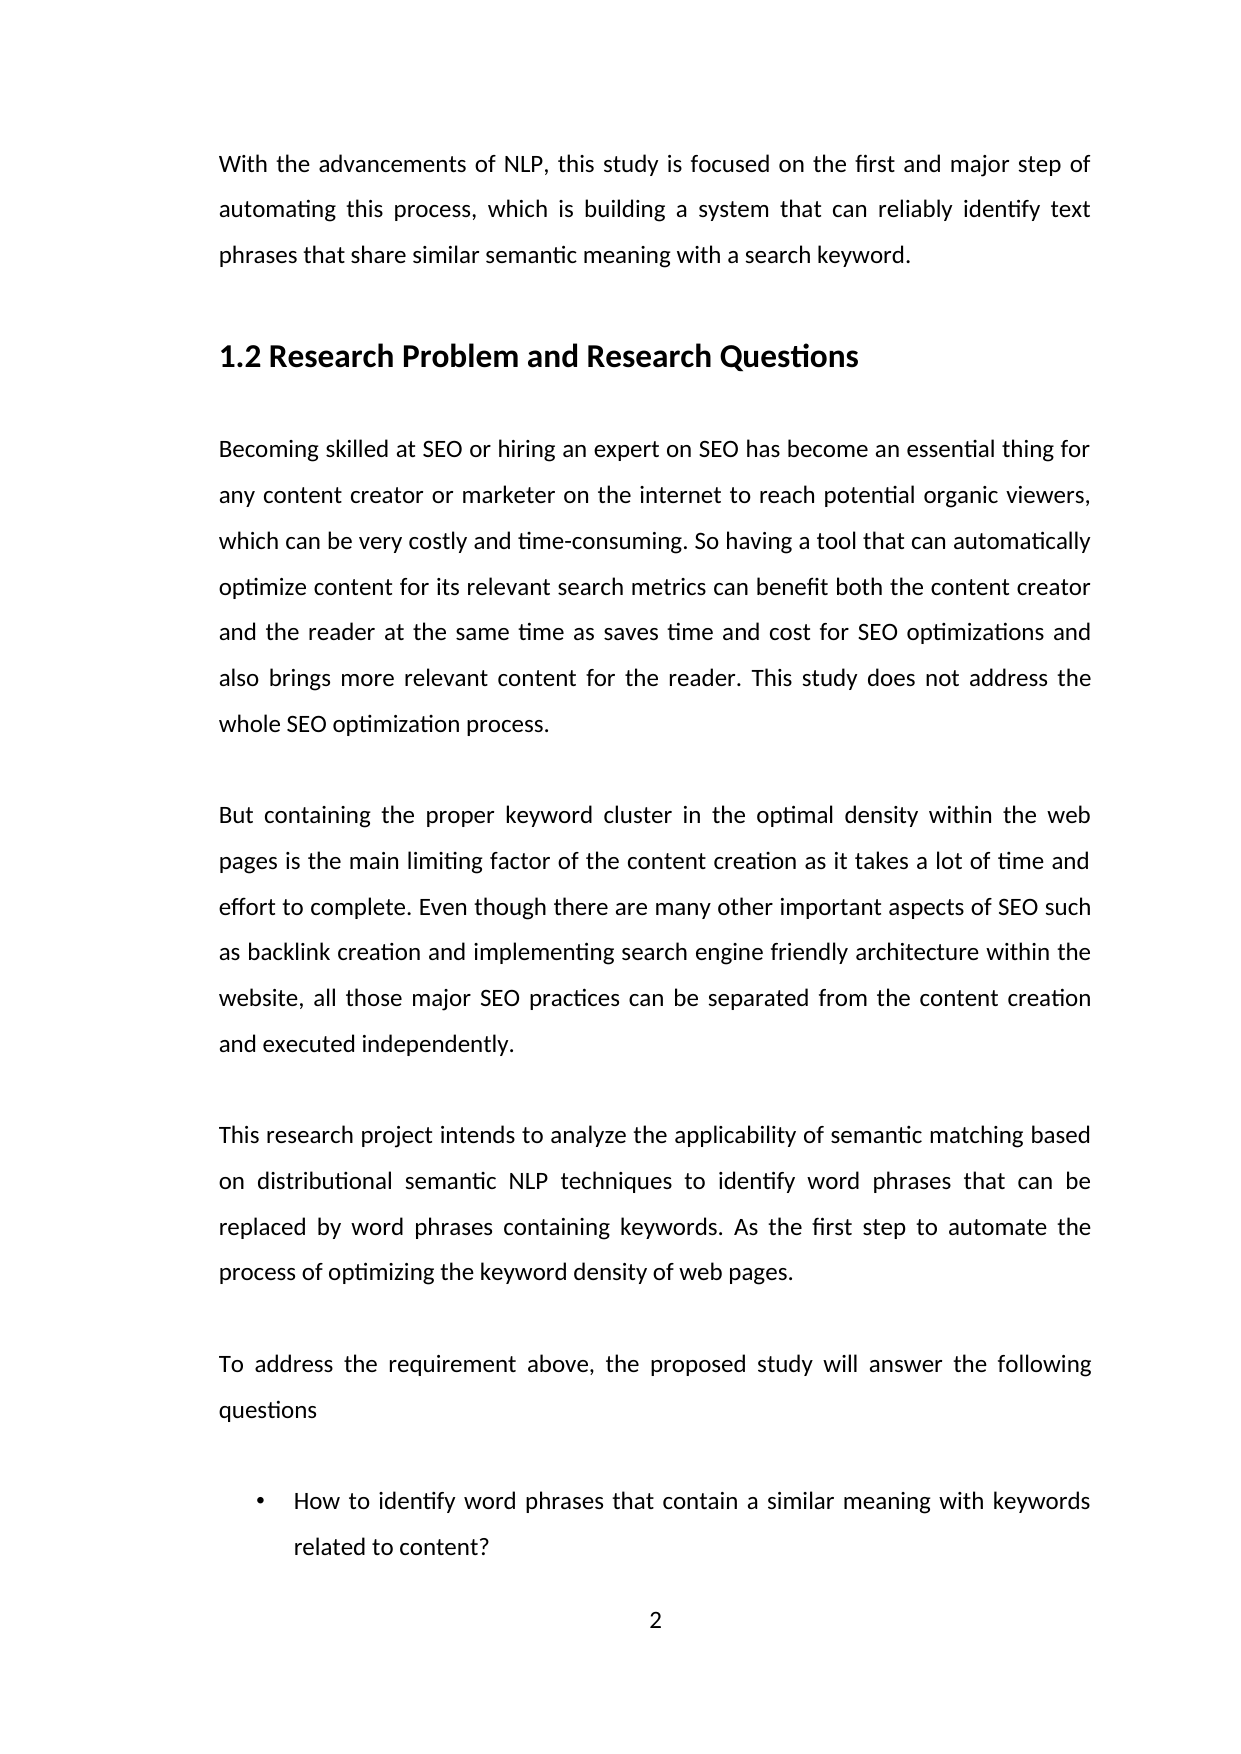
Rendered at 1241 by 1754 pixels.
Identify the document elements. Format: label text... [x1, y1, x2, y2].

text Becoming skilled at SEO or hiring an expert on SEO has become an essential thing for any content creator or marketer on the internet to reach potential organic viewers, which can be very costly and time-consuming. So having a tool that can automatically optimize content for its relevant search metrics can benefit both the content creator and the reader at the same time as saves time and cost for SEO optimizations and also brings more relevant content for the reader. This study does not address the whole SEO optimization process. [218, 433, 1092, 738]
text But containing the proper keyword cluster in the optimal density within the web pages is the main limiting factor of the content creation as it takes a lot of time and effort to complete. Even though there are many other important aspects of SEO such as backlink creation and implementing search engine friendly architecture within the website, all those major SEO practices can be separated from the content creation and executed independently. [218, 799, 1092, 1058]
text This research project intends to analyze the applicability of semantic matching based on distributional semantic NLP techniques to identify word phrases that can be replaced by word phrases containing keywords. As the first step to automate the process of optimizing the keyword density of web pages. [218, 1119, 1092, 1287]
text To address the requirement above, the proposed study will answer the following questions [218, 1348, 1092, 1424]
list How to identify word phrases that contain a similar meaning with keywords related to content? [256, 1485, 1092, 1561]
text With the advancements of NLP, this study is focused on the first and major step of automating this process, which is building a system that can reliably identify text phrases that share similar semantic meaning with a search keyword. [218, 148, 1092, 270]
subtitle 1.2 Research Problem and Research Questions [218, 335, 1092, 376]
